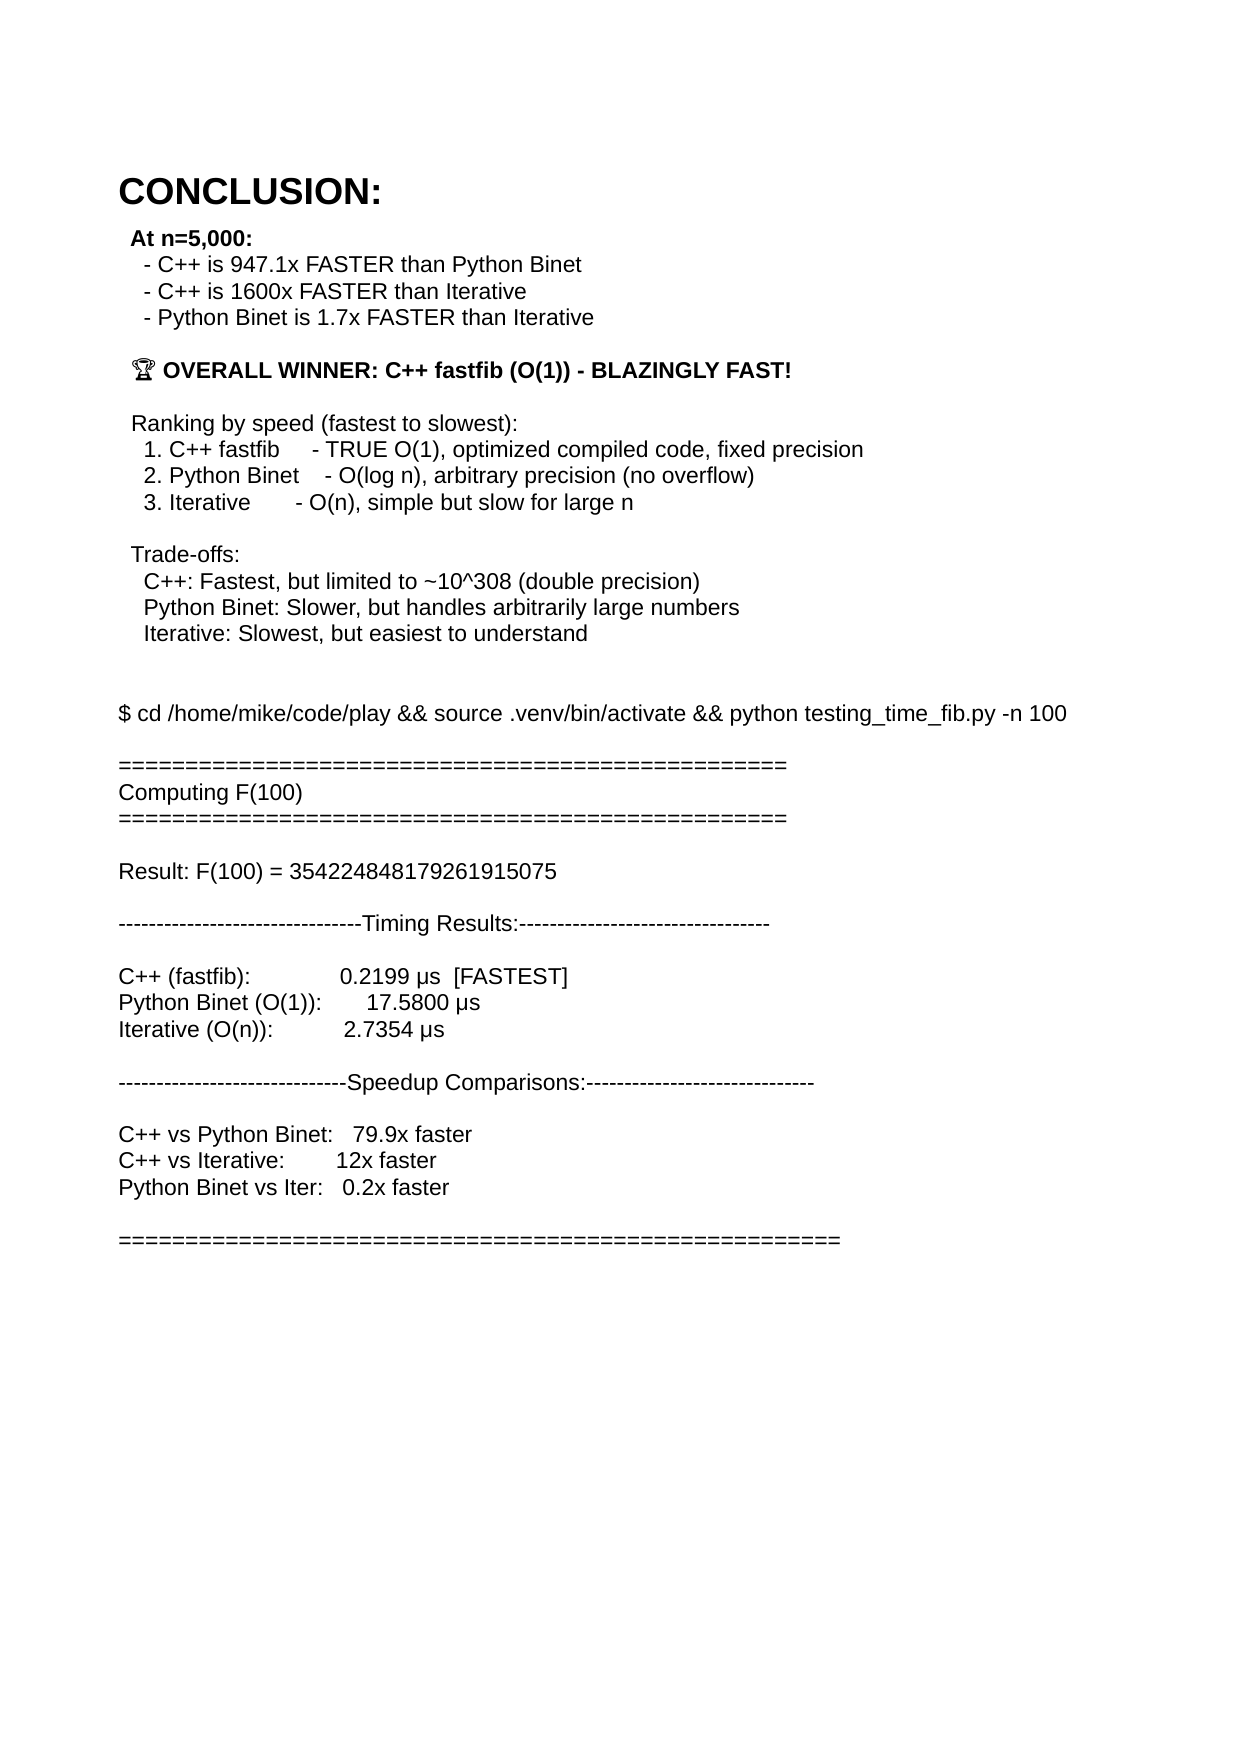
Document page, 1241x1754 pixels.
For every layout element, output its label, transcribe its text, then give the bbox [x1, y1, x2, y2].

text 2. Python Binet - O(log n), arbitrary precision (no overflow) [118, 462, 1122, 489]
text - Python Binet is 1.7x FASTER than Iterative [118, 304, 1122, 331]
text At n=5,000: [118, 225, 1122, 251]
text Computing F(100) [118, 778, 1122, 805]
text - C++ is 1600x FASTER than Iterative [118, 278, 1122, 304]
text ====================================================== [118, 1227, 1122, 1253]
text ------------------------------Speedup Comparisons:------------------------------ [118, 1068, 1122, 1095]
text Iterative: Slowest, but easiest to understand [118, 620, 1122, 647]
text C++ vs Iterative: 12x faster [118, 1147, 1122, 1174]
text Ranking by speed (fastest to slowest): [118, 409, 1122, 436]
text Python Binet vs Iter: 0.2x faster [118, 1174, 1122, 1200]
text C++: Fastest, but limited to ~10^308 (double precision) [118, 568, 1122, 594]
text Python Binet (O(1)): 17.5800 μs [118, 989, 1122, 1016]
subtitle CONCLUSION: [118, 169, 1122, 213]
text - C++ is 947.1x FASTER than Python Binet [118, 251, 1122, 278]
text $ cd /home/mike/code/play && source .venv/bin/activate && python testing_time_fib.py -n 100 [118, 699, 1122, 726]
text ================================================== [118, 805, 1122, 831]
text 1. C++ fastfib - TRUE O(1), optimized compiled code, fixed precision [118, 436, 1122, 462]
text C++ (fastfib): 0.2199 μs [FASTEST] [118, 963, 1122, 989]
text ================================================== [118, 752, 1122, 778]
text --------------------------------Timing Results:--------------------------------- [118, 910, 1122, 937]
text Python Binet: Slower, but handles arbitrarily large numbers [118, 594, 1122, 620]
text C++ vs Python Binet: 79.9x faster [118, 1121, 1122, 1147]
text Trade-offs: [118, 541, 1122, 568]
text 3. Iterative - O(n), simple but slow for large n [118, 489, 1122, 515]
text Result: F(100) = 354224848179261915075 [118, 858, 1122, 884]
text 🏆 OVERALL WINNER: C++ fastfib (O(1)) - BLAZINGLY FAST! [118, 357, 1122, 383]
text Iterative (O(n)): 2.7354 μs [118, 1016, 1122, 1042]
